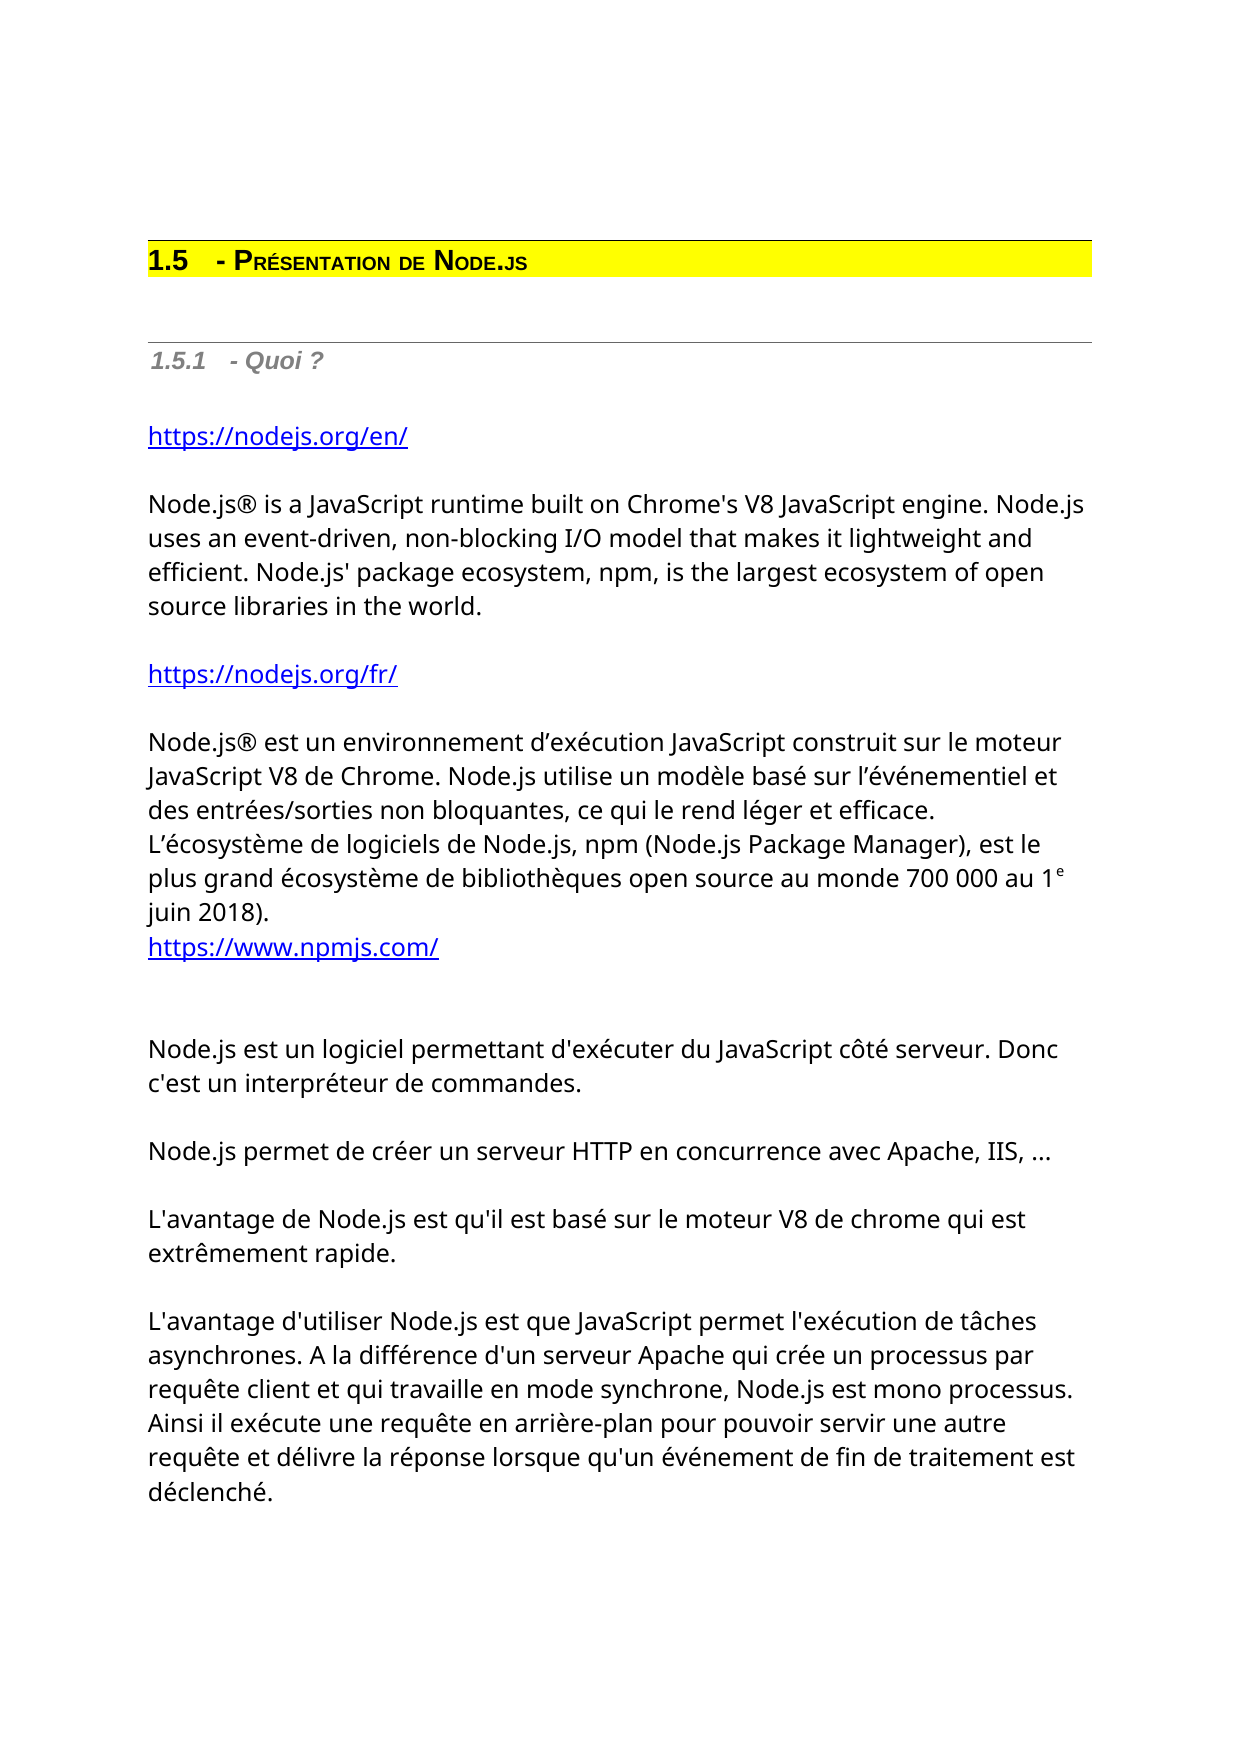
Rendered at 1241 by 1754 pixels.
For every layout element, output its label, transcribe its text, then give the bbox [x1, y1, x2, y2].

text Node.js permet de créer un serveur HTTP en concurrence avec Apache, IIS, ... [148, 1133, 1092, 1168]
text Node.js® est un environnement d’exécution JavaScript construit sur le moteur JavaScript V8 de Chrome. Node.js utilise un modèle basé sur l’événementiel et des entrées/sorties non bloquantes, ce qui le rend léger et efficace. L’écosystème de logiciels de Node.js, npm (Node.js Package Manager), est le plus grand écosystème de bibliothèques open source au monde 700 000 au 1e juin 2018). [148, 725, 1092, 929]
subtitle - Quoi ? [148, 343, 1092, 378]
text https://nodejs.org/en/ [148, 418, 1092, 452]
subtitle - Présentation de Node.js [148, 241, 1092, 277]
text Node.js est un logiciel permettant d'exécuter du JavaScript côté serveur. Donc c'est un interpréteur de commandes. [148, 1031, 1092, 1099]
text https://nodejs.org/fr/ [148, 657, 1092, 691]
text L'avantage de Node.js est qu'il est basé sur le moteur V8 de chrome qui est extrêmement rapide. [148, 1202, 1092, 1270]
text https://www.npmjs.com/ [148, 929, 1092, 963]
text L'avantage d'utiliser Node.js est que JavaScript permet l'exécution de tâches asynchrones. A la différence d'un serveur Apache qui crée un processus par requête client et qui travaille en mode synchrone, Node.js est mono processus. Ainsi il exécute une requête en arrière-plan pour pouvoir servir une autre requête et délivre la réponse lorsque qu'un événement de fin de traitement est déclenché. [148, 1304, 1092, 1508]
text Node.js® is a JavaScript runtime built on Chrome's V8 JavaScript engine. Node.js uses an event-driven, non-blocking I/O model that makes it lightweight and efficient. Node.js' package ecosystem, npm, is the largest ecosystem of open source libraries in the world. [148, 486, 1092, 623]
